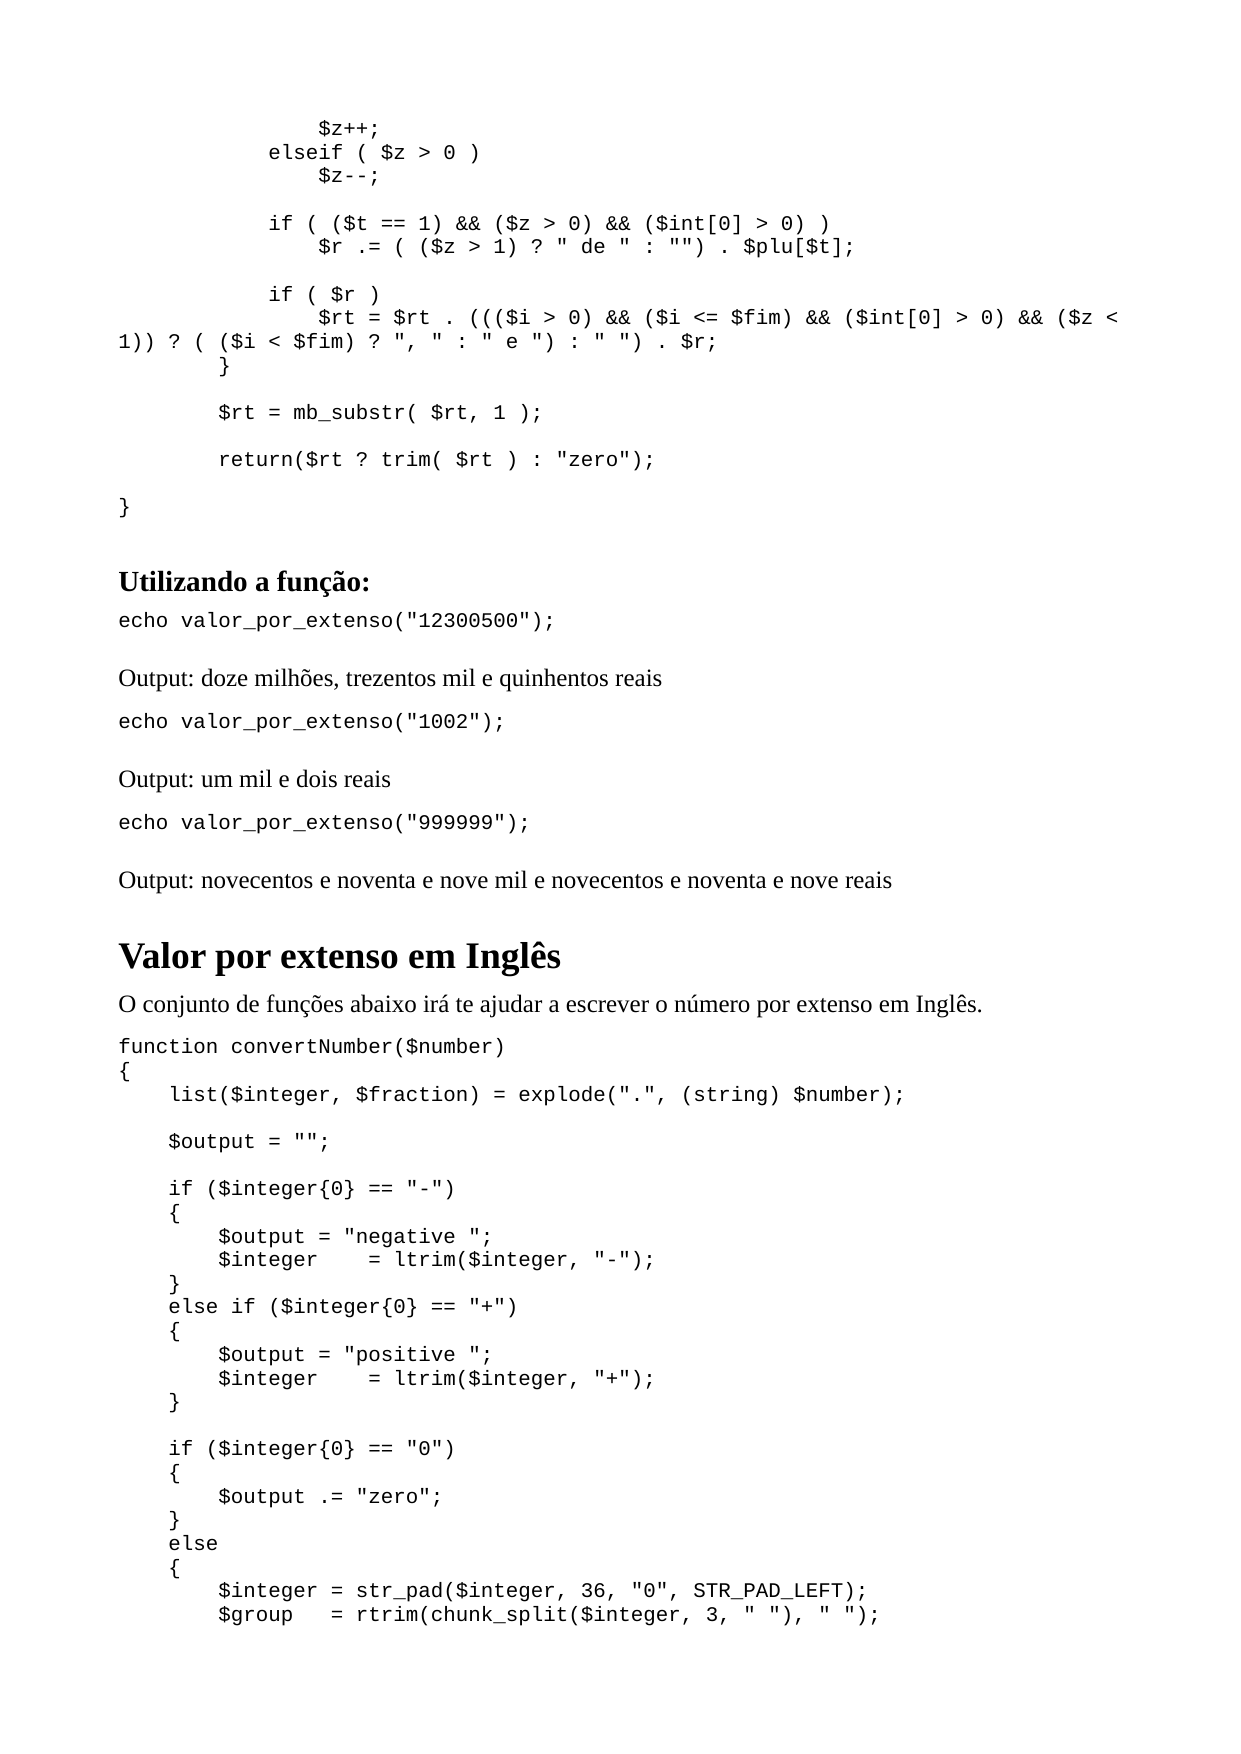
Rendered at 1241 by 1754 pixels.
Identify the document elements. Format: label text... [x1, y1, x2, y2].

text } [118, 496, 1122, 520]
text $z--; [118, 165, 1122, 189]
text if ($integer{0} == "-") [118, 1178, 1122, 1202]
text { [118, 1557, 1122, 1580]
text echo valor_por_extenso("12300500"); [118, 610, 1122, 634]
text Output: doze milhões, trezentos mil e quinhentos reais [118, 663, 1122, 692]
text $integer = ltrim($integer, "-"); [118, 1249, 1122, 1273]
text return($rt ? trim( $rt ) : "zero"); [118, 449, 1122, 473]
text if ( ($t == 1) && ($z > 0) && ($int[0] > 0) ) [118, 213, 1122, 236]
text if ( $r ) [118, 284, 1122, 307]
text $output .= "zero"; [118, 1486, 1122, 1509]
text $r .= ( ($z > 1) ? " de " : "") . $plu[$t]; [118, 236, 1122, 260]
text $output = "positive "; [118, 1344, 1122, 1367]
text $rt = mb_substr( $rt, 1 ); [118, 402, 1122, 426]
text echo valor_por_extenso("999999"); [118, 812, 1122, 835]
text $z++; [118, 118, 1122, 142]
text function convertNumber($number) [118, 1036, 1122, 1060]
text { [118, 1060, 1122, 1084]
text } [118, 1509, 1122, 1533]
text $group = rtrim(chunk_split($integer, 3, " "), " "); [118, 1604, 1122, 1628]
text echo valor_por_extenso("1002"); [118, 711, 1122, 734]
subtitle Utilizando a função: [118, 564, 1122, 598]
text } [118, 1273, 1122, 1297]
text { [118, 1202, 1122, 1226]
text Output: um mil e dois reais [118, 764, 1122, 793]
text $integer = str_pad($integer, 36, "0", STR_PAD_LEFT); [118, 1580, 1122, 1604]
text $output = "negative "; [118, 1226, 1122, 1249]
text $output = ""; [118, 1131, 1122, 1155]
subtitle Valor por extenso em Inglês [118, 933, 1122, 976]
text else [118, 1533, 1122, 1557]
text elseif ( $z > 0 ) [118, 142, 1122, 165]
text O conjunto de funções abaixo irá te ajudar a escrever o número por extenso em Inglês. [118, 989, 1122, 1018]
text list($integer, $fraction) = explode(".", (string) $number); [118, 1084, 1122, 1107]
text { [118, 1320, 1122, 1344]
text if ($integer{0} == "0") [118, 1438, 1122, 1462]
text } [118, 1391, 1122, 1415]
text $rt = $rt . ((($i > 0) && ($i <= $fim) && ($int[0] > 0) && ($z < 1)) ? ( ($i < $fim) ? ", " : " e ") : " ") . $r; [118, 307, 1122, 354]
text else if ($integer{0} == "+") [118, 1297, 1122, 1320]
text { [118, 1462, 1122, 1486]
text Output: novecentos e noventa e nove mil e novecentos e noventa e nove reais [118, 865, 1122, 893]
text $integer = ltrim($integer, "+"); [118, 1367, 1122, 1391]
text } [118, 354, 1122, 378]
